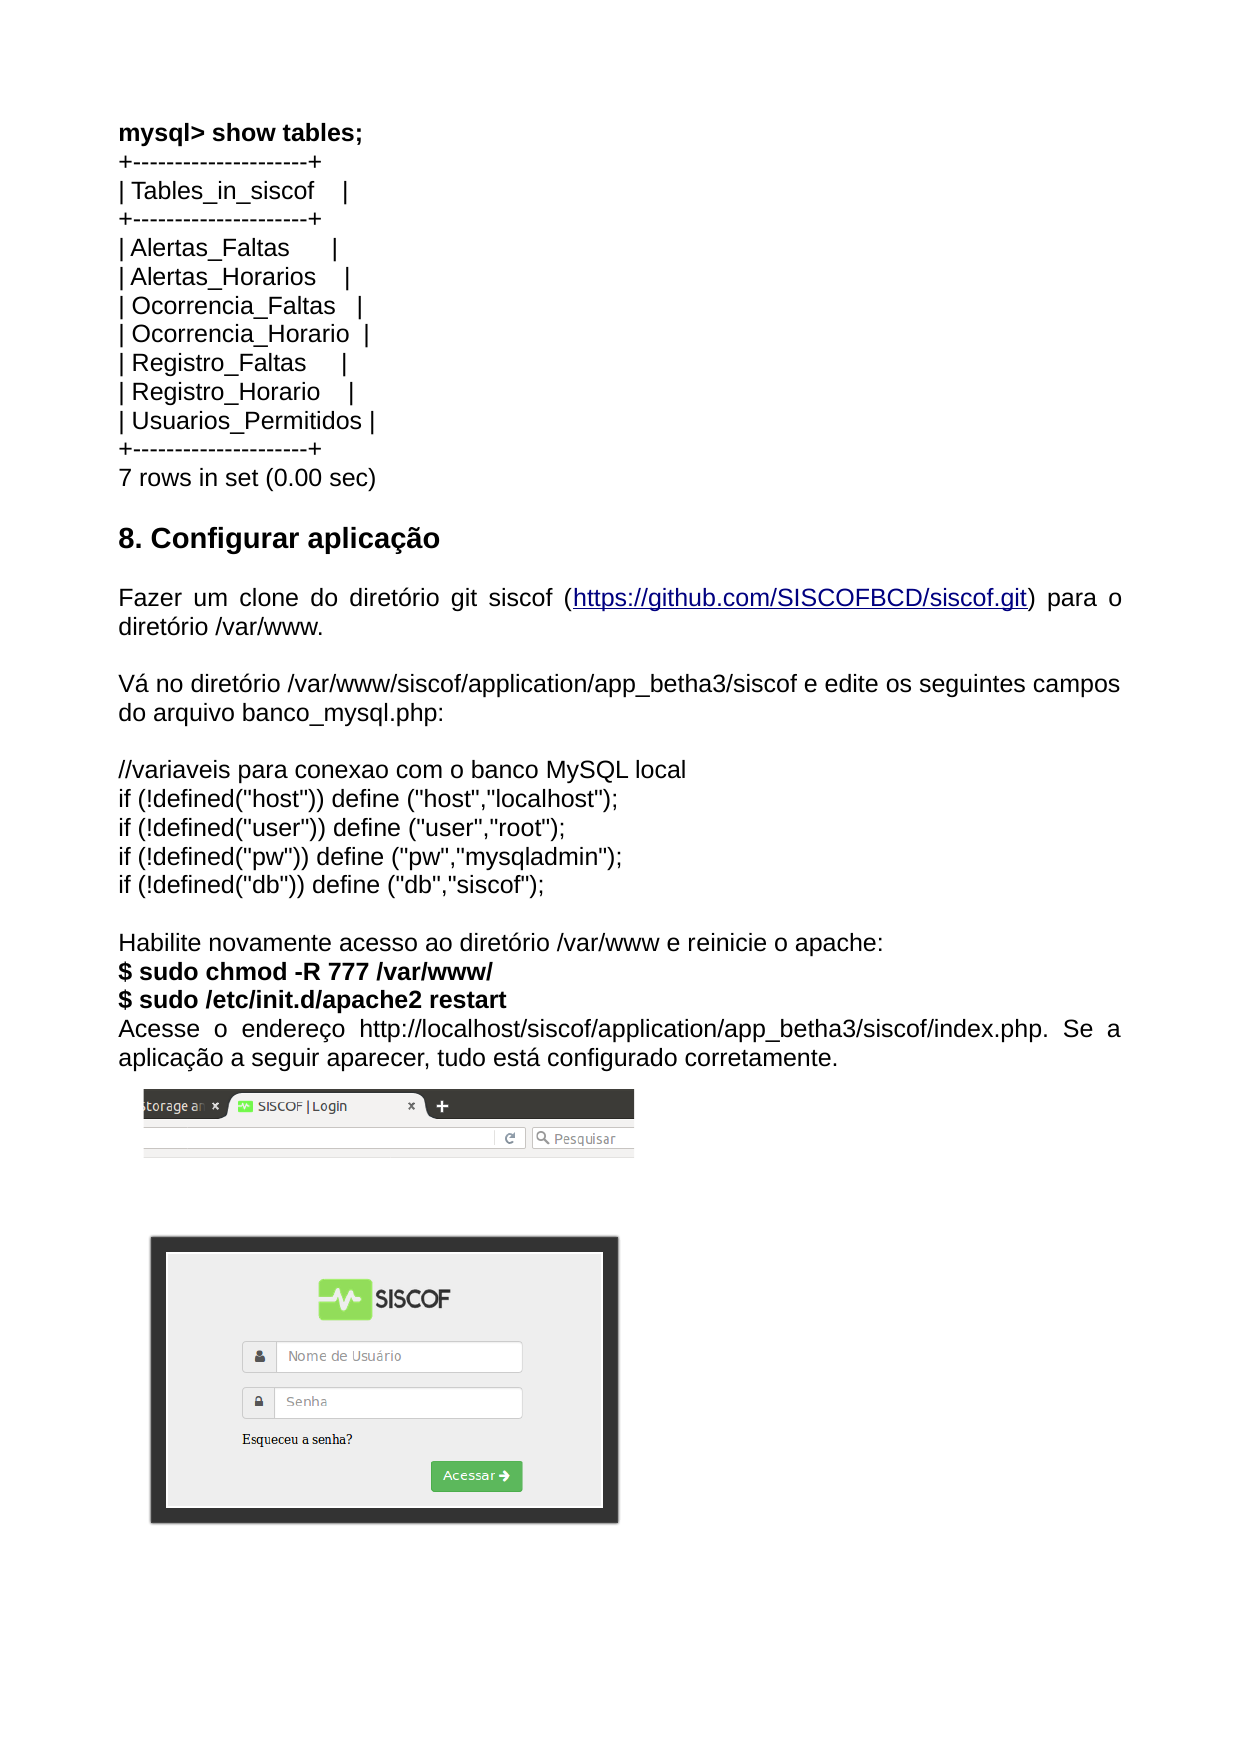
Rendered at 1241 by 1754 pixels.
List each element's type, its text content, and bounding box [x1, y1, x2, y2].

text if (!defined("user")) define ("user","root"); [118, 813, 1122, 842]
text if (!defined("pw")) define ("pw","mysqladmin"); [118, 842, 1122, 870]
text | Alertas_Faltas | [118, 233, 1122, 262]
text if (!defined("db")) define ("db","siscof"); [118, 870, 1122, 899]
text | Ocorrencia_Faltas | [118, 291, 1122, 319]
text mysql> show tables; [118, 118, 1122, 147]
text Fazer um clone do diretório git siscof (https://github.com/SISCOFBCD/siscof.git) para o diretório /var/www. [118, 583, 1122, 640]
text if (!defined("host")) define ("host","localhost"); [118, 784, 1122, 813]
text Acesse o endereço http://localhost/siscof/application/app_betha3/siscof/index.php. Se a aplicação a seguir aparecer, tudo está configurado corretamente. [118, 1014, 1122, 1072]
text | Registro_Horario | [118, 377, 1122, 406]
text | Ocorrencia_Horario | [118, 319, 1122, 348]
text Habilite novamente acesso ao diretório /var/www e reinicie o apache: [118, 928, 1122, 957]
text +---------------------+ [118, 434, 1122, 463]
picture [143, 1089, 635, 1530]
text | Tables_in_siscof | [118, 176, 1122, 204]
text $ sudo chmod -R 777 /var/www/ [118, 957, 1122, 985]
text 8. Configurar aplicação [118, 521, 1122, 554]
text | Alertas_Horarios | [118, 262, 1122, 291]
text Vá no diretório /var/www/siscof/application/app_betha3/siscof e edite os seguintes campos do arquivo banco_mysql.php: [118, 669, 1122, 727]
text | Registro_Faltas | [118, 348, 1122, 377]
text $ sudo /etc/init.d/apache2 restart [118, 985, 1122, 1014]
text 7 rows in set (0.00 sec) [118, 463, 1122, 492]
text | Usuarios_Permitidos | [118, 406, 1122, 434]
text +---------------------+ [118, 147, 1122, 176]
text +---------------------+ [118, 204, 1122, 233]
text //variaveis para conexao com o banco MySQL local [118, 755, 1122, 784]
